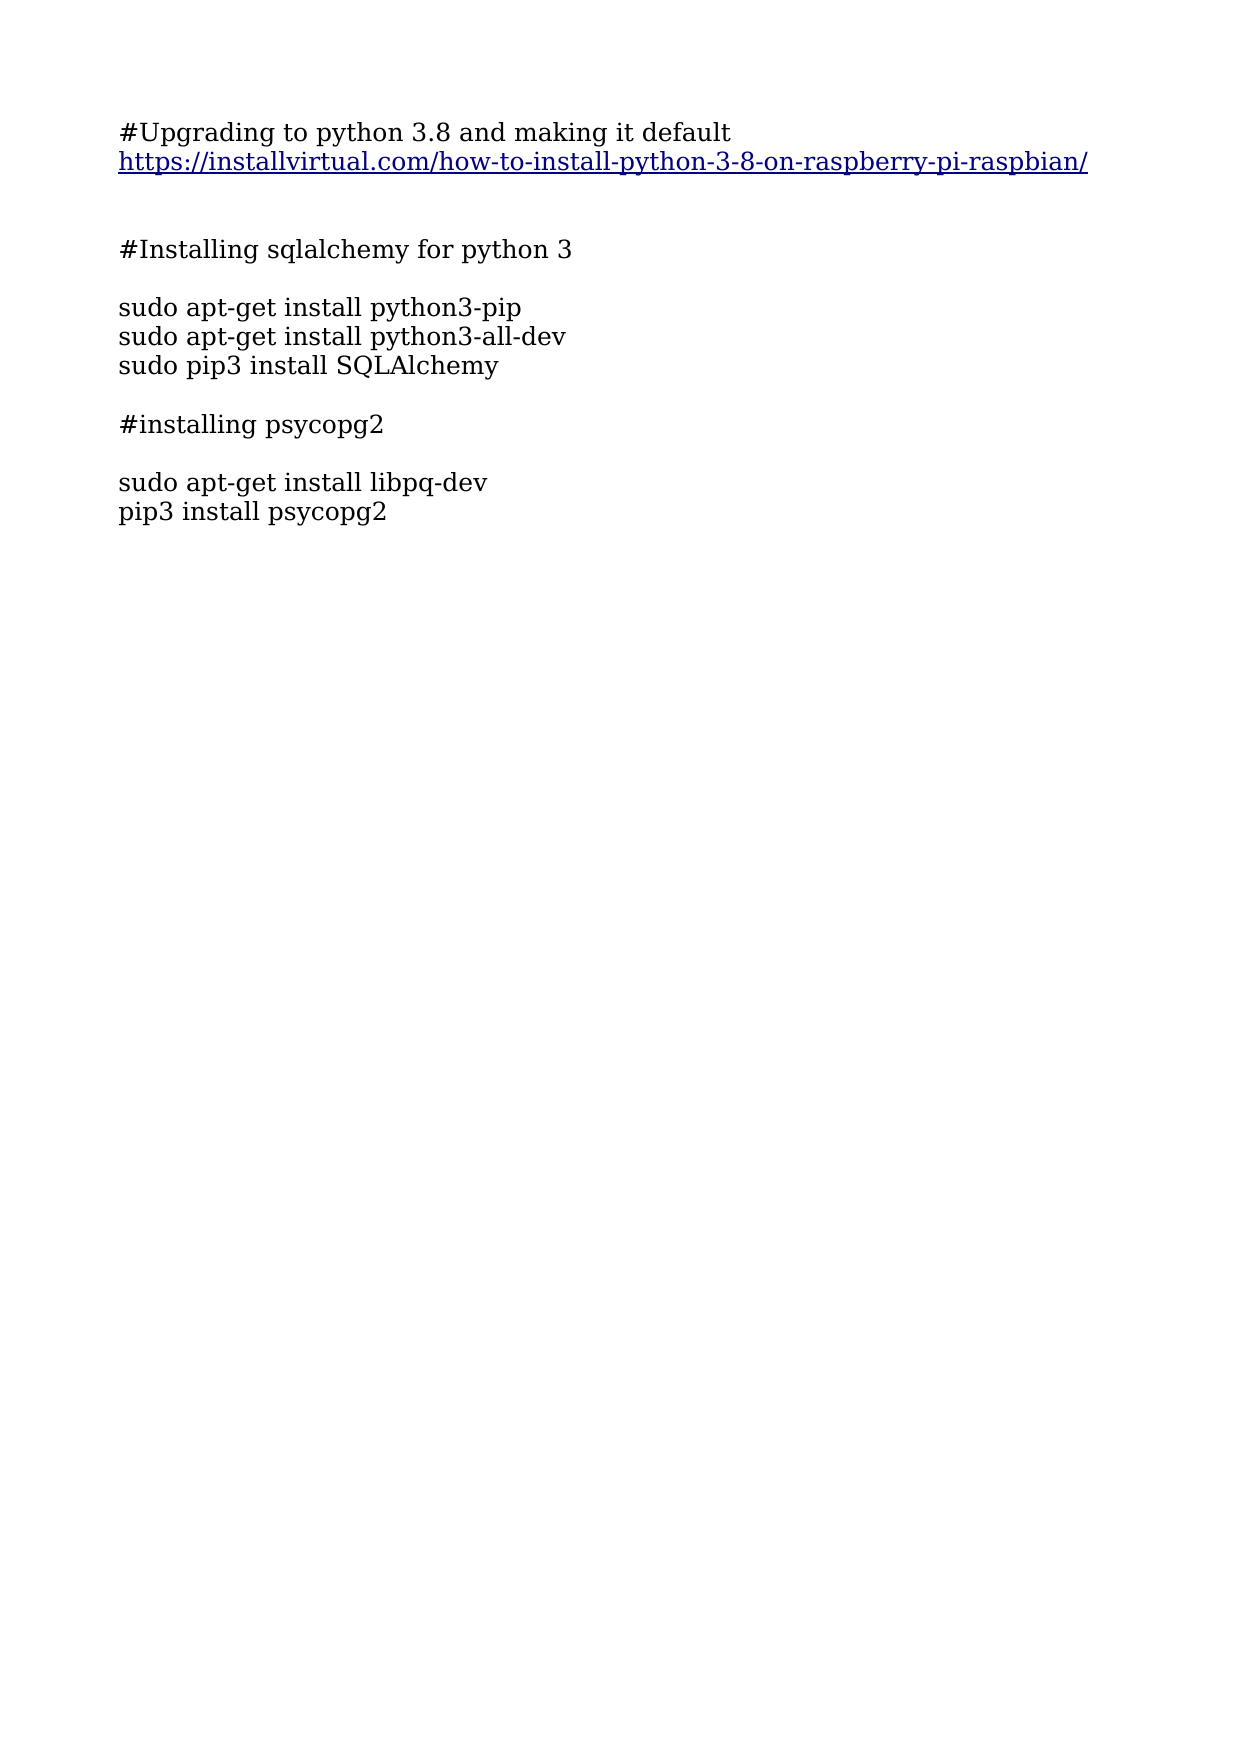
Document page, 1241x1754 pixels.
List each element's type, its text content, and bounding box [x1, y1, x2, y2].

text pip3 install psycopg2 [118, 497, 1122, 526]
text #Installing sqlalchemy for python 3 [118, 235, 1122, 264]
text sudo pip3 install SQLAlchemy [118, 351, 1122, 381]
text sudo apt-get install libpq-dev [118, 468, 1122, 497]
text #installing psycopg2 [118, 410, 1122, 439]
text https://installvirtual.com/how-to-install-python-3-8-on-raspberry-pi-raspbian/ [118, 147, 1122, 176]
text sudo apt-get install python3-pip [118, 293, 1122, 322]
text #Upgrading to python 3.8 and making it default [118, 118, 1122, 147]
text sudo apt-get install python3-all-dev [118, 322, 1122, 351]
